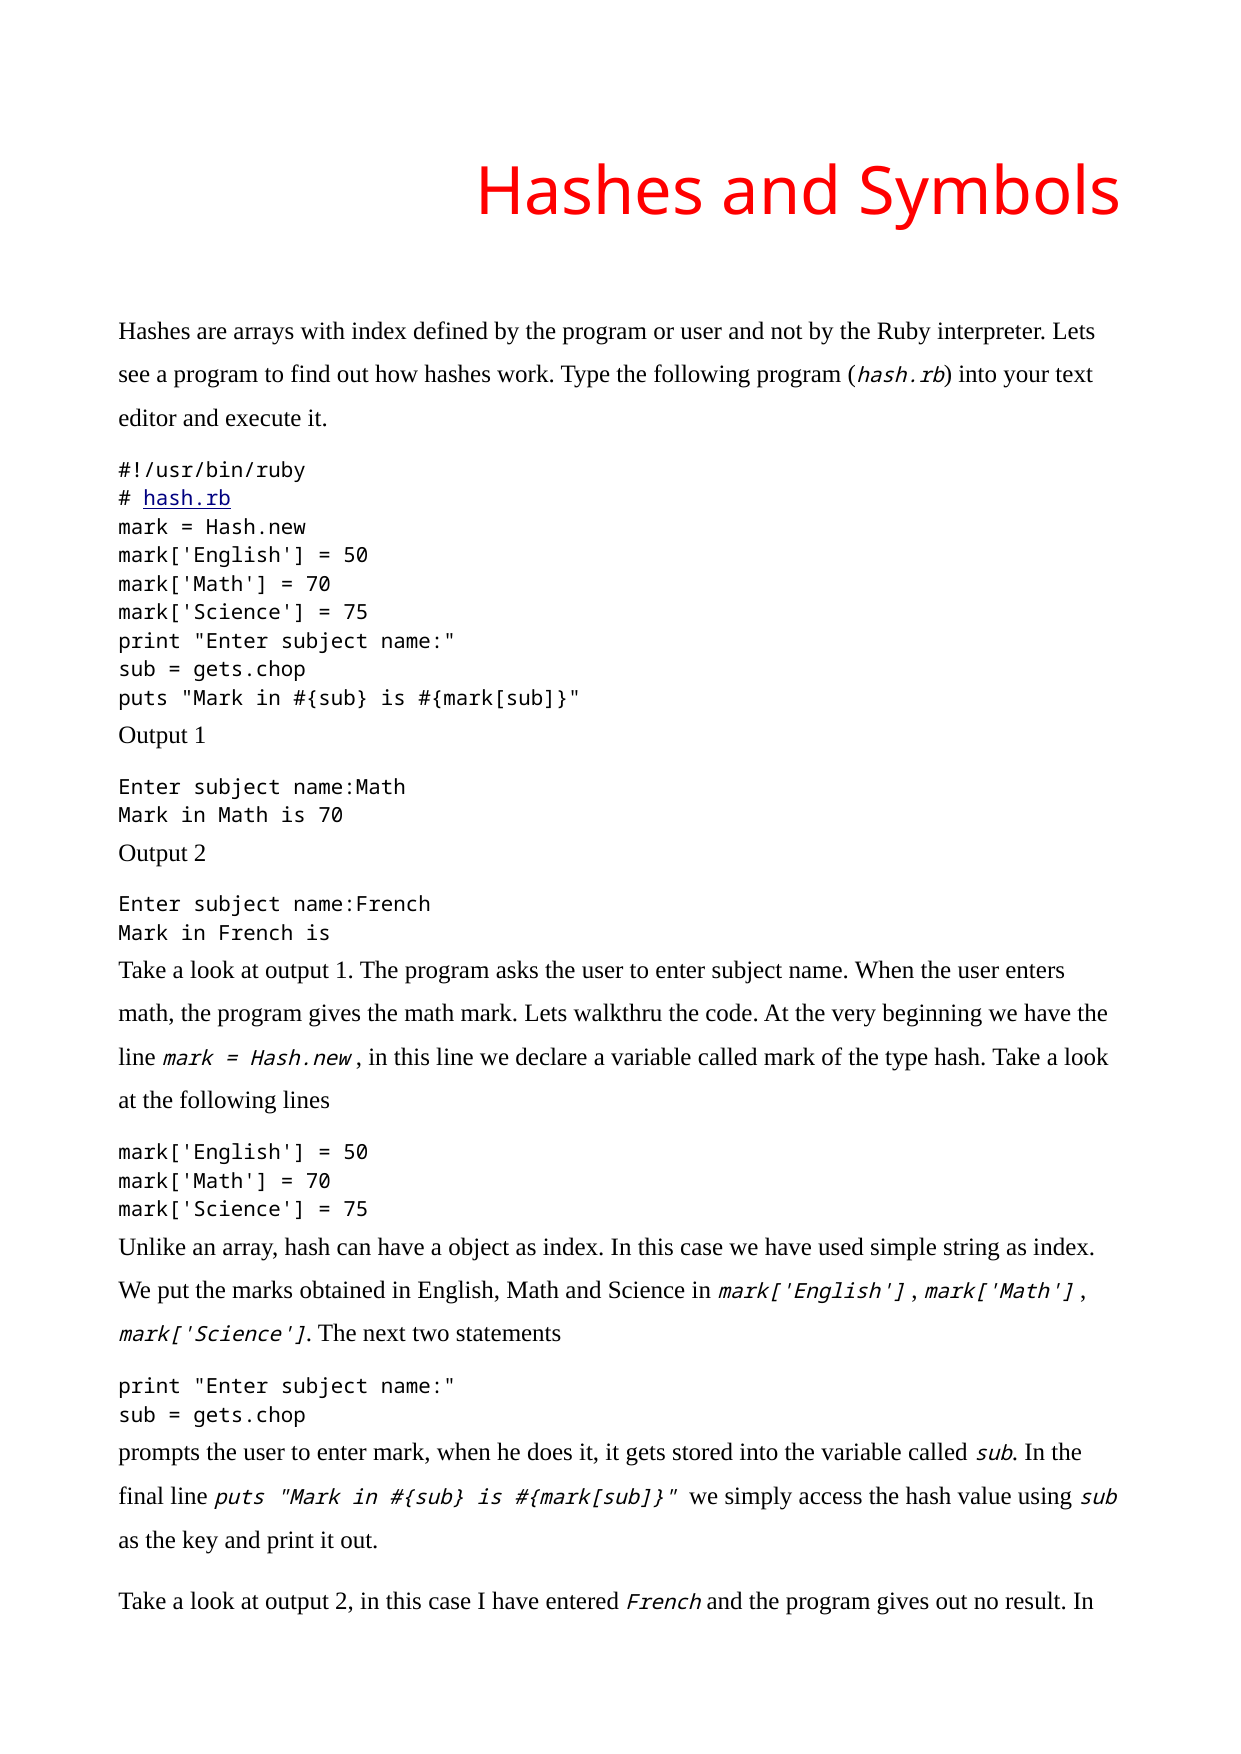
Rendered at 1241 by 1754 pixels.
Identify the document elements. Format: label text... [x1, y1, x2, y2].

text mark['English'] = 50 [118, 540, 1122, 569]
text Hashes are arrays with index defined by the program or user and not by the Ruby interpreter. Lets see a program to find out how hashes work. Type the following program (hash.rb) into your text editor and execute it. [118, 316, 1122, 432]
text mark['Science'] = 75 [118, 597, 1122, 626]
text Mark in Math is 70 [118, 800, 1122, 829]
text Unlike an array, hash can have a object as index. In this case we have used simple string as index. We put the marks obtained in English, Math and Science in mark['English'] , mark['Math'] , mark['Science']. The next two statements [118, 1232, 1122, 1348]
text print "Enter subject name:" [118, 1372, 1122, 1400]
text Output 2 [118, 838, 1122, 866]
text Take a look at output 1. The program asks the user to enter subject name. When the user enters math, the program gives the math mark. Lets walkthru the code. At the very beginning we have the line mark = Hash.new , in this line we declare a variable called mark of the type hash. Take a look at the following lines [118, 955, 1122, 1114]
text mark['English'] = 50 [118, 1137, 1122, 1166]
text mark['Math'] = 70 [118, 569, 1122, 597]
text mark['Math'] = 70 [118, 1166, 1122, 1194]
subtitle Hashes and Symbols [118, 143, 1122, 234]
text print "Enter subject name:" [118, 626, 1122, 654]
text Mark in French is [118, 918, 1122, 946]
text mark = Hash.new [118, 512, 1122, 540]
text Enter subject name:French [118, 889, 1122, 918]
text sub = gets.chop [118, 1400, 1122, 1428]
text #!/usr/bin/ruby [118, 455, 1122, 483]
text mark['Science'] = 75 [118, 1194, 1122, 1223]
text sub = gets.chop [118, 654, 1122, 683]
text prompts the user to enter mark, when he does it, it gets stored into the variable called sub. In the final line puts "Mark in #{sub} is #{mark[sub]}" we simply access the hash value using sub as the key and print it out. [118, 1437, 1122, 1554]
text # hash.rb [118, 483, 1122, 512]
text puts "Mark in #{sub} is #{mark[sub]}" [118, 683, 1122, 711]
text Enter subject name:Math [118, 772, 1122, 800]
text Take a look at output 2, in this case I have entered French and the program gives out no result. In [118, 1586, 1122, 1615]
text Output 1 [118, 720, 1122, 749]
